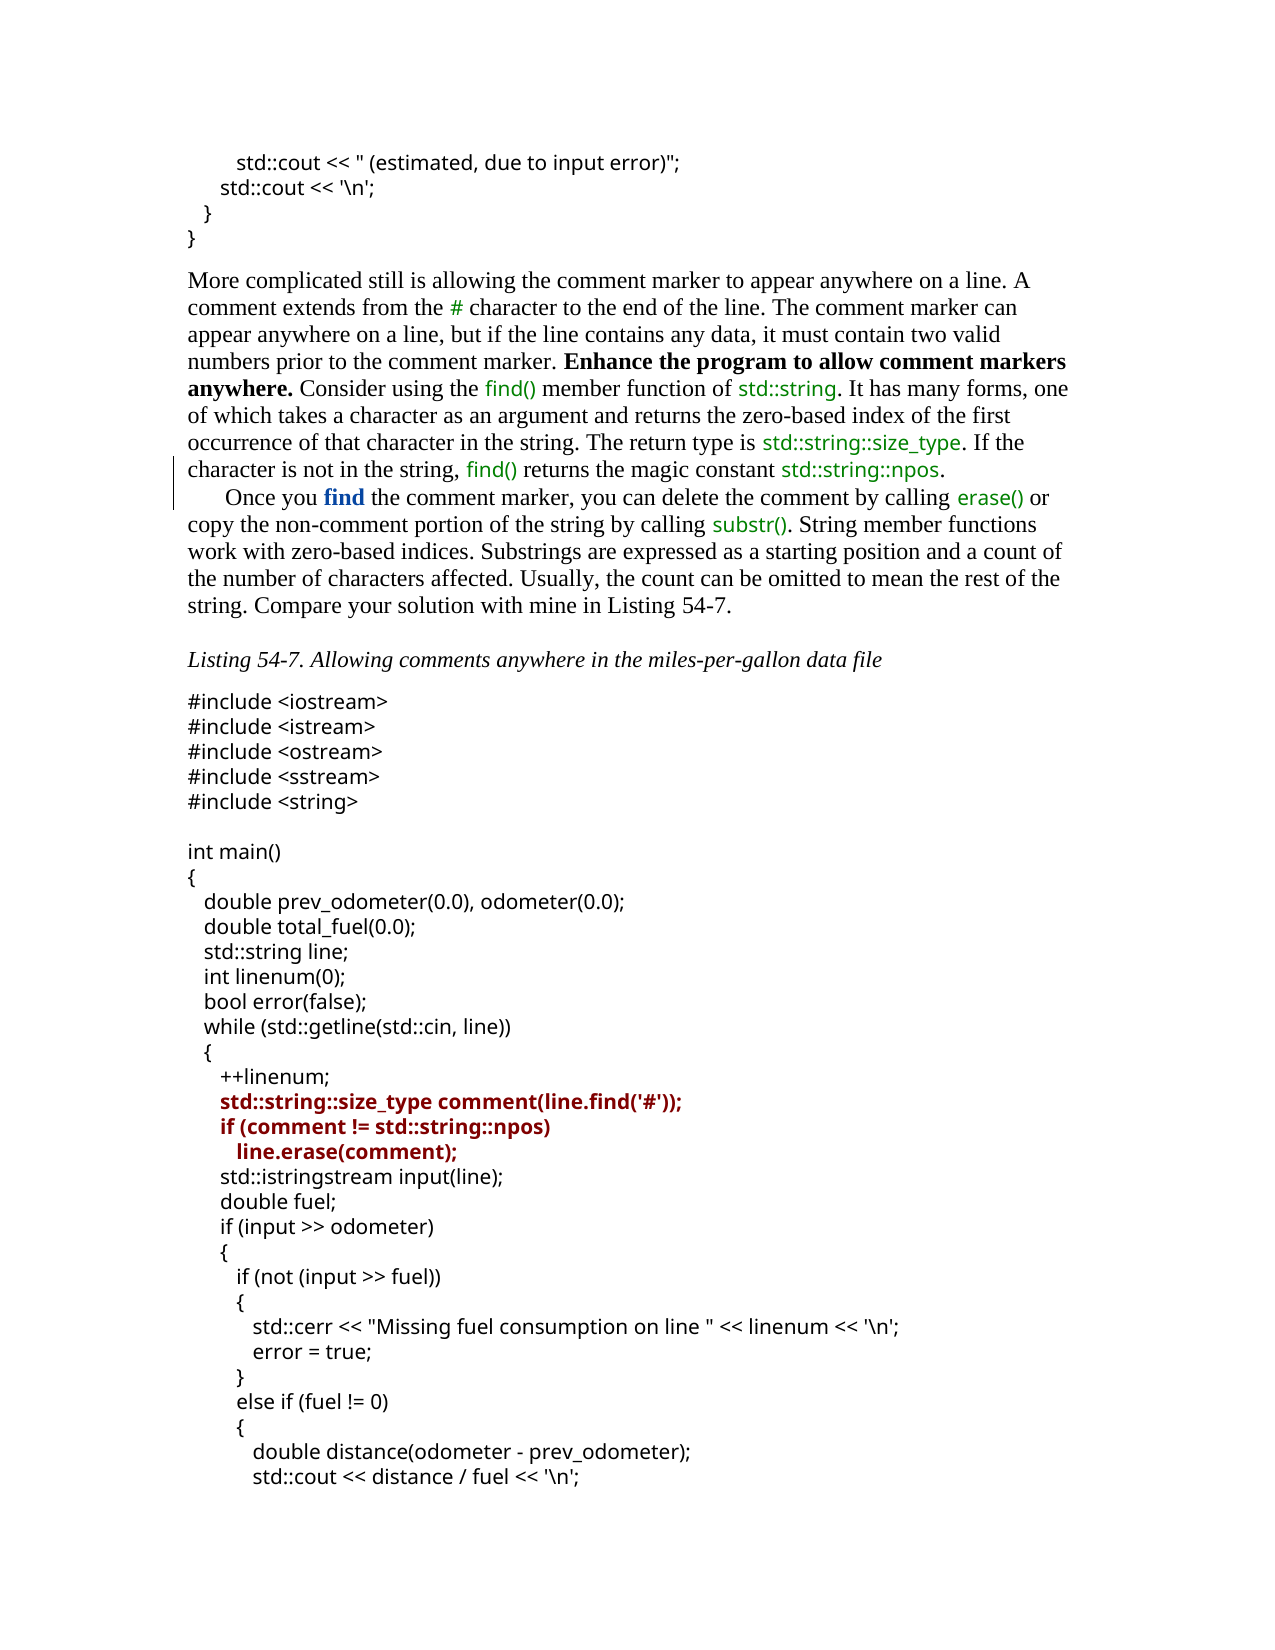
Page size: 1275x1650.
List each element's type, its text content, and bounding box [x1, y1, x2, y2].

text { [187, 1289, 1072, 1314]
text if (not (input >> fuel)) [187, 1264, 1072, 1289]
text { [187, 1039, 1072, 1064]
text { [187, 1414, 1072, 1439]
text std::cout << " (estimated, due to input error)"; [187, 150, 1072, 175]
text double fuel; [187, 1189, 1072, 1214]
text if (comment != std::string::npos) [187, 1114, 1072, 1139]
text #include <iostream> [187, 689, 1072, 714]
text if (input >> odometer) [187, 1214, 1072, 1239]
text #include <istream> [187, 714, 1072, 739]
text std::string::size_type comment(line.find('#')); [187, 1089, 1072, 1114]
text double prev_odometer(0.0), odometer(0.0); [187, 889, 1072, 914]
text std::istringstream input(line); [187, 1164, 1072, 1189]
text int main() [187, 839, 1072, 864]
text ++linenum; [187, 1064, 1072, 1089]
text while (std::getline(std::cin, line)) [187, 1014, 1072, 1039]
text std::cerr << "Missing fuel consumption on line " << linenum << '\n'; [187, 1314, 1072, 1339]
text double total_fuel(0.0); [187, 914, 1072, 939]
text More complicated still is allowing the comment marker to appear anywhere on a line. A comment extends from the # character to the end of the line. The comment marker can appear anywhere on a line, but if the line contains any data, it must contain two valid numbers prior to the comment marker. Enhance the program to allow comment markers anywhere. Consider using the find() member function of std::string. It has many forms, one of which takes a character as an argument and returns the zero-based index of the first occurrence of that character in the string. The return type is std::string::size_type. If the character is not in the string, find() returns the magic constant std::string::npos. [187, 267, 1087, 483]
text double distance(odometer - prev_odometer); [187, 1439, 1072, 1464]
text Once you find the comment marker, you can delete the comment by calling erase() or copy the non-comment portion of the string by calling substr(). String member functions work with zero-based indices. Substrings are expressed as a starting position and a count of the number of characters affected. Usually, the count can be omitted to mean the rest of the string. Compare your solution with mine in Listing 54-7. [187, 483, 1087, 619]
text } else if (fuel != 0) [187, 1364, 1072, 1414]
text Listing 54-7. Allowing comments anywhere in the miles-per-gallon data file [187, 644, 1087, 673]
text } [187, 225, 1072, 250]
text line.erase(comment); [187, 1139, 1072, 1164]
text { [187, 864, 1072, 889]
text #include <string> [187, 789, 1072, 814]
text std::cout << distance / fuel << '\n'; [187, 1464, 1072, 1489]
text std::cout << '\n'; [187, 175, 1072, 200]
text } [187, 200, 1072, 225]
text #include <sstream> [187, 764, 1072, 789]
text int linenum(0); [187, 964, 1072, 989]
text std::string line; [187, 939, 1072, 964]
text bool error(false); [187, 989, 1072, 1014]
text { [187, 1239, 1072, 1264]
text #include <ostream> [187, 739, 1072, 764]
text error = true; [187, 1339, 1072, 1364]
